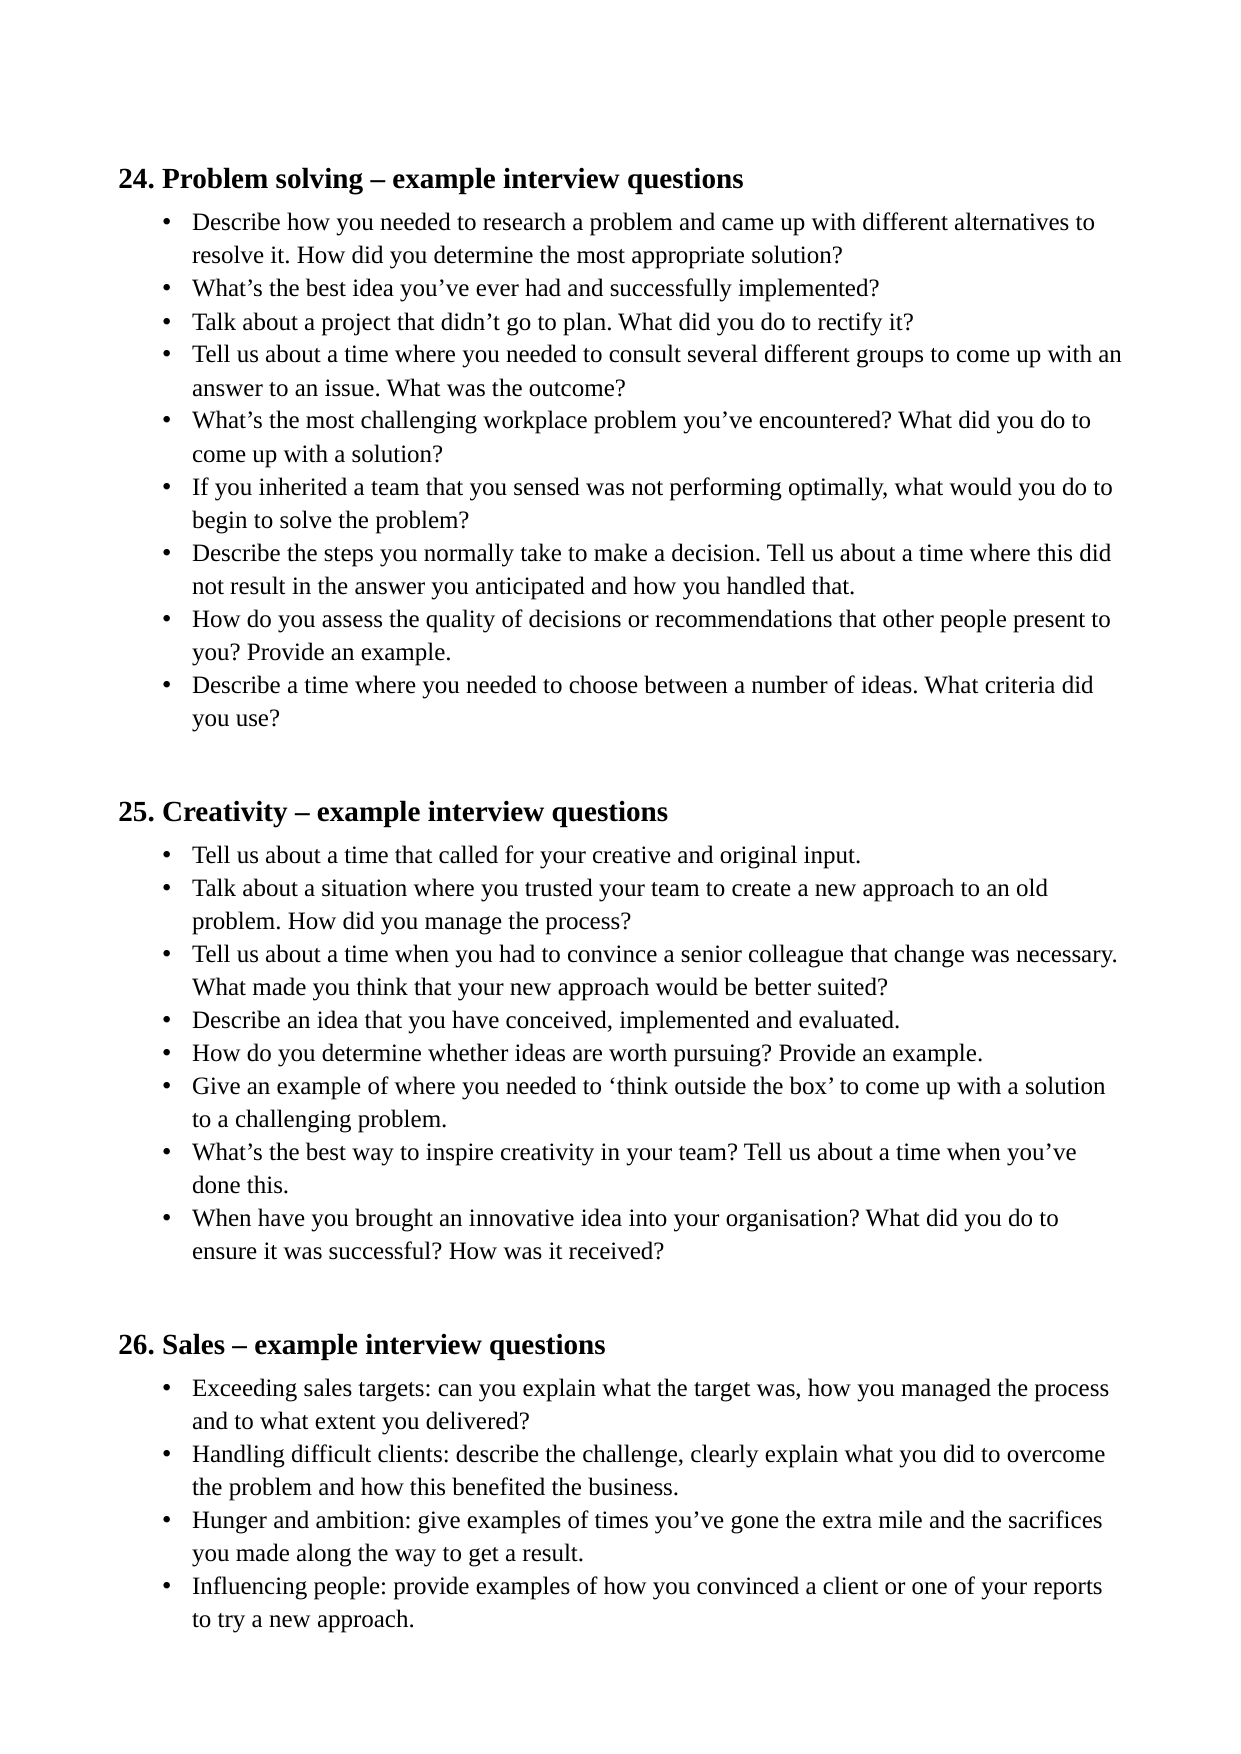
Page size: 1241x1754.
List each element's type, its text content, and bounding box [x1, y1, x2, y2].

list Give an example of where you needed to ‘think outside the box’ to come up with a solution to a challenging problem. [162, 1071, 1122, 1133]
list Exceeding sales targets: can you explain what the target was, how you managed the process and to what extent you delivered? [162, 1373, 1122, 1435]
list Describe an idea that you have conceived, implemented and evaluated. [162, 1005, 1122, 1034]
list Tell us about a time when you had to convince a senior colleague that change was necessary. What made you think that your new approach would be better suited? [162, 939, 1122, 1001]
list What’s the best idea you’ve ever had and successfully implemented? [162, 273, 1122, 302]
list Tell us about a time that called for your creative and original input. [162, 840, 1122, 868]
list When have you brought an innovative idea into your organisation? What did you do to ensure it was successful? How was it received? [162, 1203, 1122, 1265]
list Talk about a situation where you trusted your team to create a new approach to an old problem. How did you manage the process? [162, 873, 1122, 934]
list Talk about a project that didn’t go to plan. What did you do to rectify it? [162, 307, 1122, 335]
list Handling difficult clients: describe the challenge, clearly explain what you did to overcome the problem and how this benefited the business. [162, 1439, 1122, 1501]
list Hunger and ambition: give examples of times you’ve gone the extra mile and the sacrifices you made along the way to get a result. [162, 1505, 1122, 1567]
subtitle 26. Sales – example interview questions [118, 1327, 1122, 1361]
list Tell us about a time where you needed to consult several different groups to come up with an answer to an issue. What was the outcome? [162, 339, 1122, 401]
list How do you assess the quality of decisions or recommendations that other people present to you? Provide an example. [162, 604, 1122, 666]
list Describe how you needed to research a problem and came up with different alternatives to resolve it. How did you determine the most appropriate solution? [162, 207, 1122, 269]
subtitle 25. Creativity – example interview questions [118, 794, 1122, 827]
list If you inherited a team that you sensed was not performing optimally, what would you do to begin to solve the problem? [162, 472, 1122, 533]
list Influencing people: provide examples of how you convinced a client or one of your reports to try a new approach. [162, 1571, 1122, 1633]
list How do you determine whether ideas are worth pursuing? Provide an example. [162, 1038, 1122, 1067]
list What’s the most challenging workplace problem you’ve encountered? What did you do to come up with a solution? [162, 406, 1122, 467]
subtitle 24. Problem solving – example interview questions [118, 161, 1122, 195]
list What’s the best way to inspire creativity in your team? Tell us about a time when you’ve done this. [162, 1137, 1122, 1199]
list Describe the steps you normally take to make a decision. Tell us about a time where this did not result in the answer you anticipated and how you handled that. [162, 538, 1122, 599]
list Describe a time where you needed to choose between a number of ideas. What criteria did you use? [162, 670, 1122, 732]
